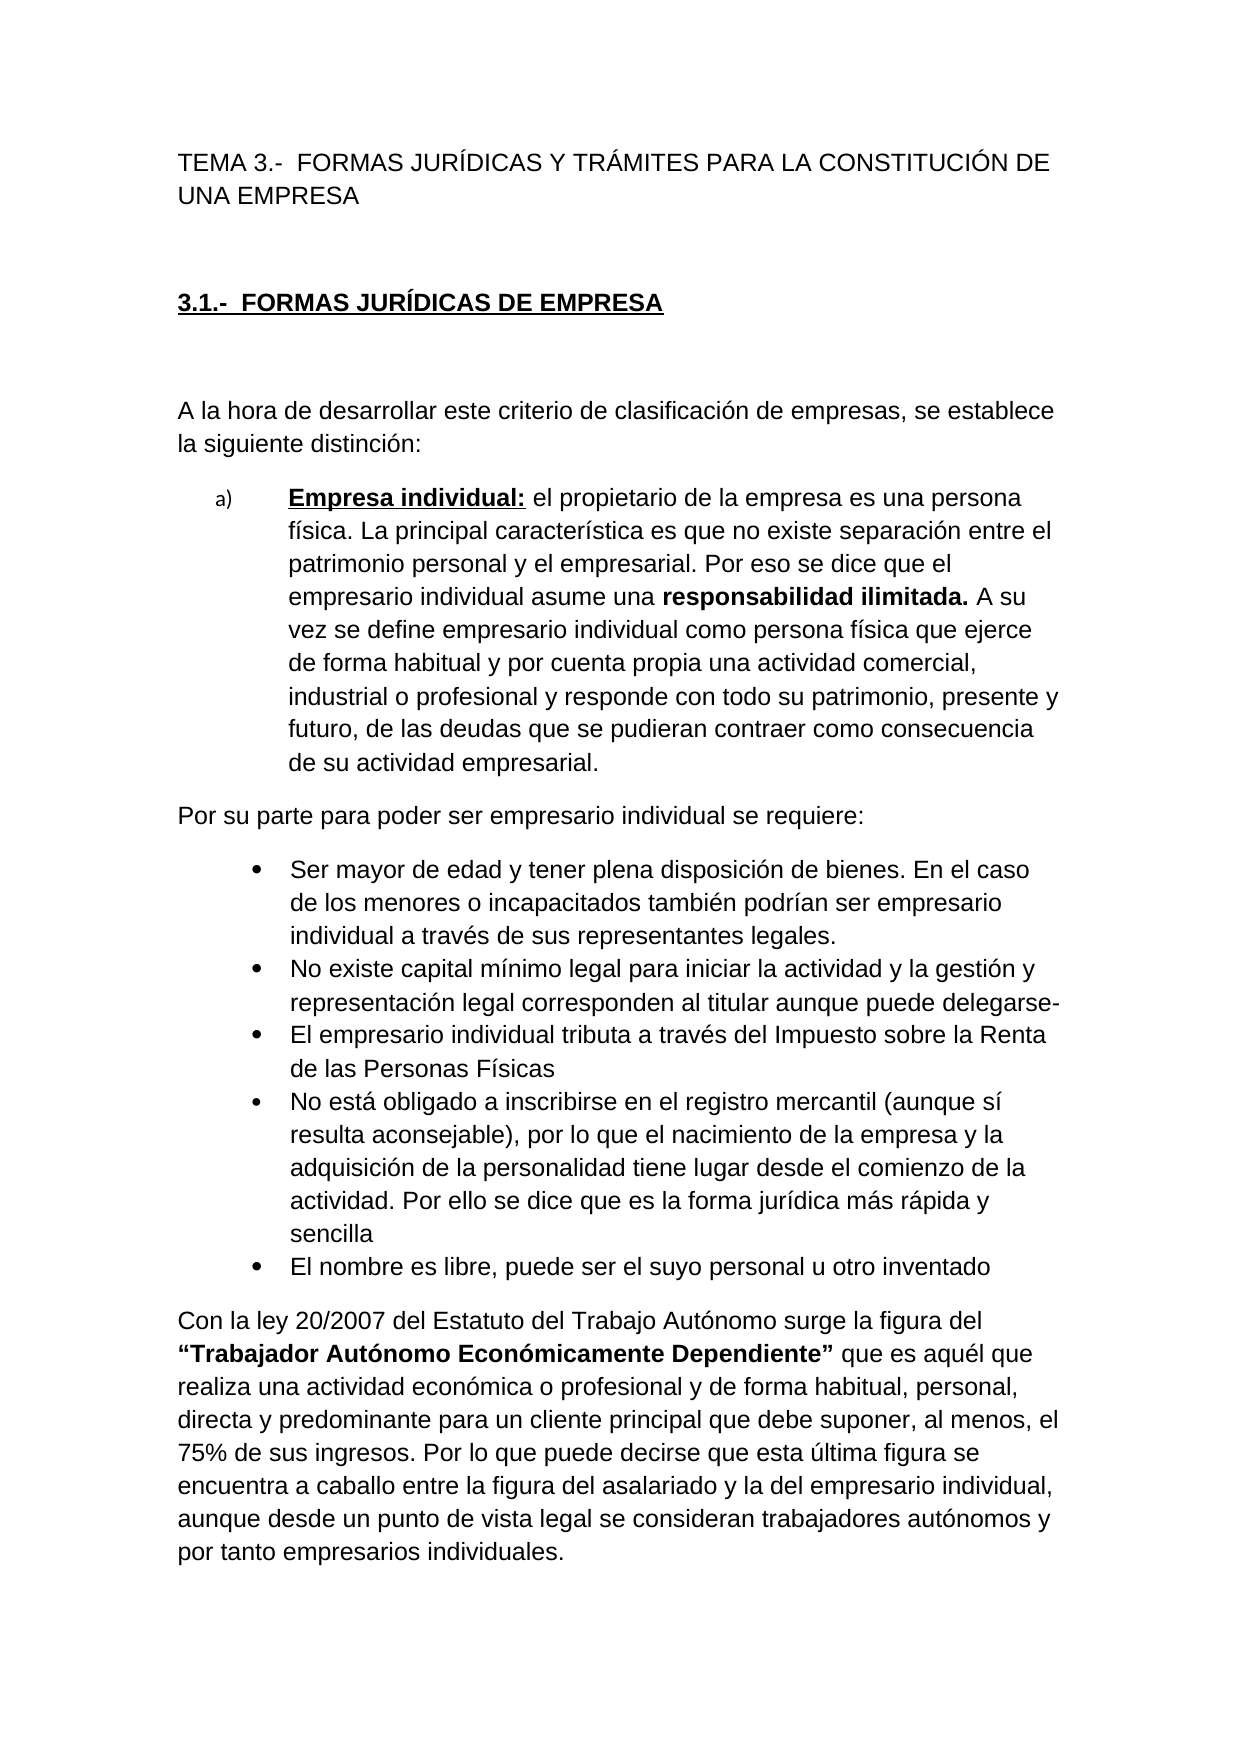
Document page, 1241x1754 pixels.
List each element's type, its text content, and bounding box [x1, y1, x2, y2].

text Con la ley 20/2007 del Estatuto del Trabajo Autónomo surge la figura del “Trabajador Autónomo Económicamente Dependiente” que es aquél que realiza una actividad económica o profesional y de forma habitual, personal, directa y predominante para un cliente principal que debe suponer, al menos, el 75% de sus ingresos. Por lo que puede decirse que esta última figura se encuentra a caballo entre la figura del asalariado y la del empresario individual, aunque desde un punto de vista legal se consideran trabajadores autónomos y por tanto empresarios individuales. [177, 1306, 1063, 1566]
list El empresario individual tributa a través del Impuesto sobre la Renta de las Personas Físicas [252, 1021, 1063, 1082]
list No existe capital mínimo legal para iniciar la actividad y la gestión y representación legal corresponden al titular aunque puede delegarse- [252, 954, 1063, 1016]
text Por su parte para poder ser empresario individual se requiere: [177, 801, 1063, 830]
list Empresa individual: el propietario de la empresa es una persona física. La principal característica es que no existe separación entre el patrimonio personal y el empresarial. Por eso se dice que el empresario individual asume una responsabilidad ilimitada. A su vez se define empresario individual como persona física que ejerce de forma habitual y por cuenta propia una actividad comercial, industrial o profesional y responde con todo su patrimonio, presente y futuro, de las deudas que se pudieran contraer como consecuencia de su actividad empresarial. [215, 483, 1063, 776]
text A la hora de desarrollar este criterio de clasificación de empresas, se establece la siguiente distinción: [177, 396, 1063, 458]
list El nombre es libre, puede ser el suyo personal u otro inventado [252, 1252, 1063, 1281]
list Ser mayor de edad y tener plena disposición de bienes. En el caso de los menores o incapacitados también podrían ser empresario individual a través de sus representantes legales. [252, 855, 1063, 950]
list No está obligado a inscribirse en el registro mercantil (aunque sí resulta aconsejable), por lo que el nacimiento de la empresa y la adquisición de la personalidad tiene lugar desde el comienzo de la actividad. Por ello se dice que es la forma jurídica más rápida y sencilla [252, 1087, 1063, 1247]
text 3.1.- FORMAS JURÍDICAS DE EMPRESA [177, 288, 1063, 317]
text TEMA 3.- FORMAS JURÍDICAS Y TRÁMITES PARA LA CONSTITUCIÓN DE UNA EMPRESA [177, 148, 1063, 209]
